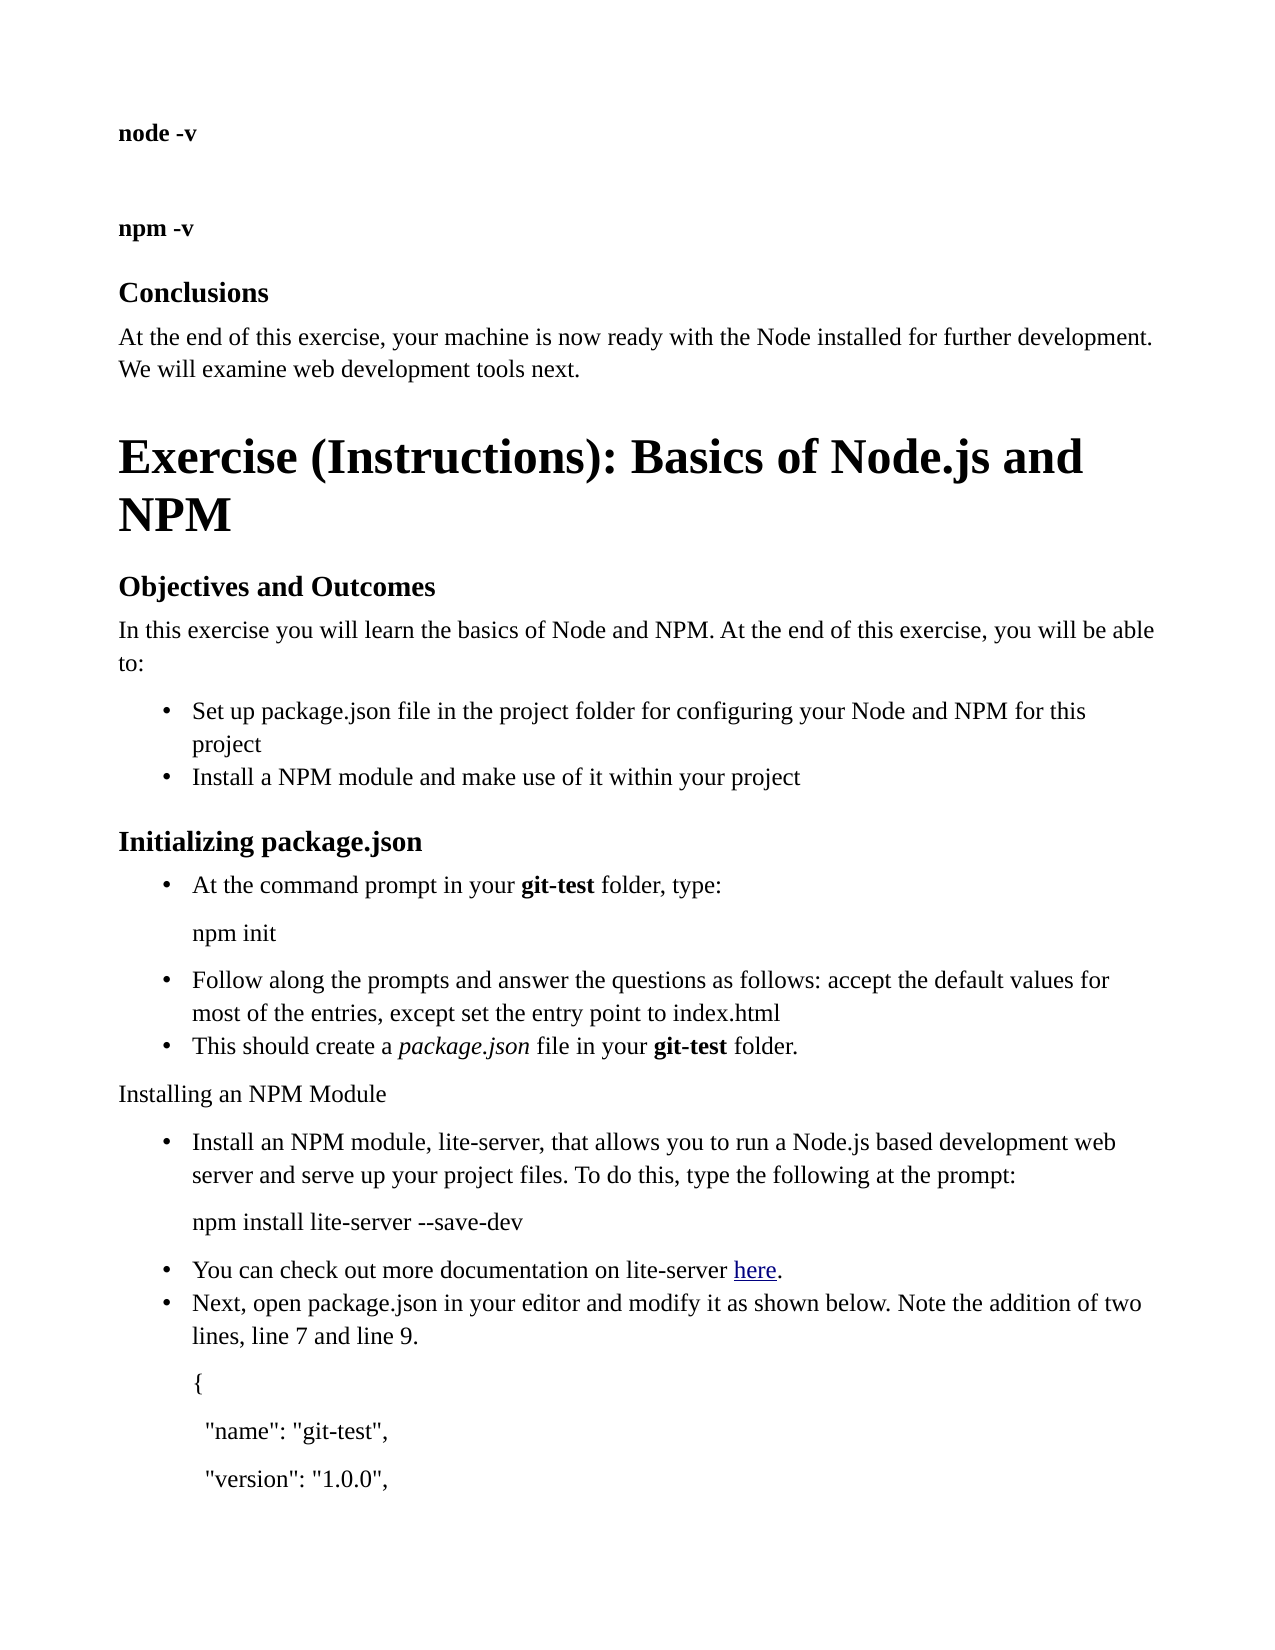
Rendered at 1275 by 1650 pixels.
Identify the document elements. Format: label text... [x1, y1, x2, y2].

text node -v [118, 118, 1157, 147]
subtitle Exercise (Instructions): Basics of Node.js and NPM [118, 427, 1157, 542]
subtitle Initializing package.json [118, 824, 1157, 858]
text npm init [192, 918, 1157, 947]
list Install a NPM module and make use of it within your project [162, 762, 1157, 791]
text Installing an NPM Module [118, 1079, 1157, 1108]
text npm -v [118, 213, 1157, 242]
subtitle Objectives and Outcomes [118, 569, 1157, 603]
text "name": "git-test", [192, 1416, 1157, 1445]
list This should create a package.json file in your git-test folder. [162, 1031, 1157, 1060]
list Next, open package.json in your editor and modify it as shown below. Note the addition of two lines, line 7 and line 9. [162, 1288, 1157, 1350]
list Set up package.json file in the project folder for configuring your Node and NPM for this project [162, 696, 1157, 758]
list Install an NPM module, lite-server, that allows you to run a Node.js based development web server and serve up your project files. To do this, type the following at the prompt: [162, 1127, 1157, 1188]
text { [192, 1368, 1157, 1397]
list Follow along the prompts and answer the questions as follows: accept the default values for most of the entries, except set the entry point to index.html [162, 965, 1157, 1027]
text npm install lite-server --save-dev [192, 1207, 1157, 1236]
list You can check out more documentation on lite-server here. [162, 1255, 1157, 1284]
text At the end of this exercise, your machine is now ready with the Node installed for further development. We will examine web development tools next. [118, 322, 1157, 383]
text In this exercise you will learn the basics of Node and NPM. At the end of this exercise, you will be able to: [118, 615, 1157, 677]
subtitle Conclusions [118, 276, 1157, 309]
text "version": "1.0.0", [192, 1464, 1157, 1492]
list At the command prompt in your git-test folder, type: [162, 870, 1157, 899]
